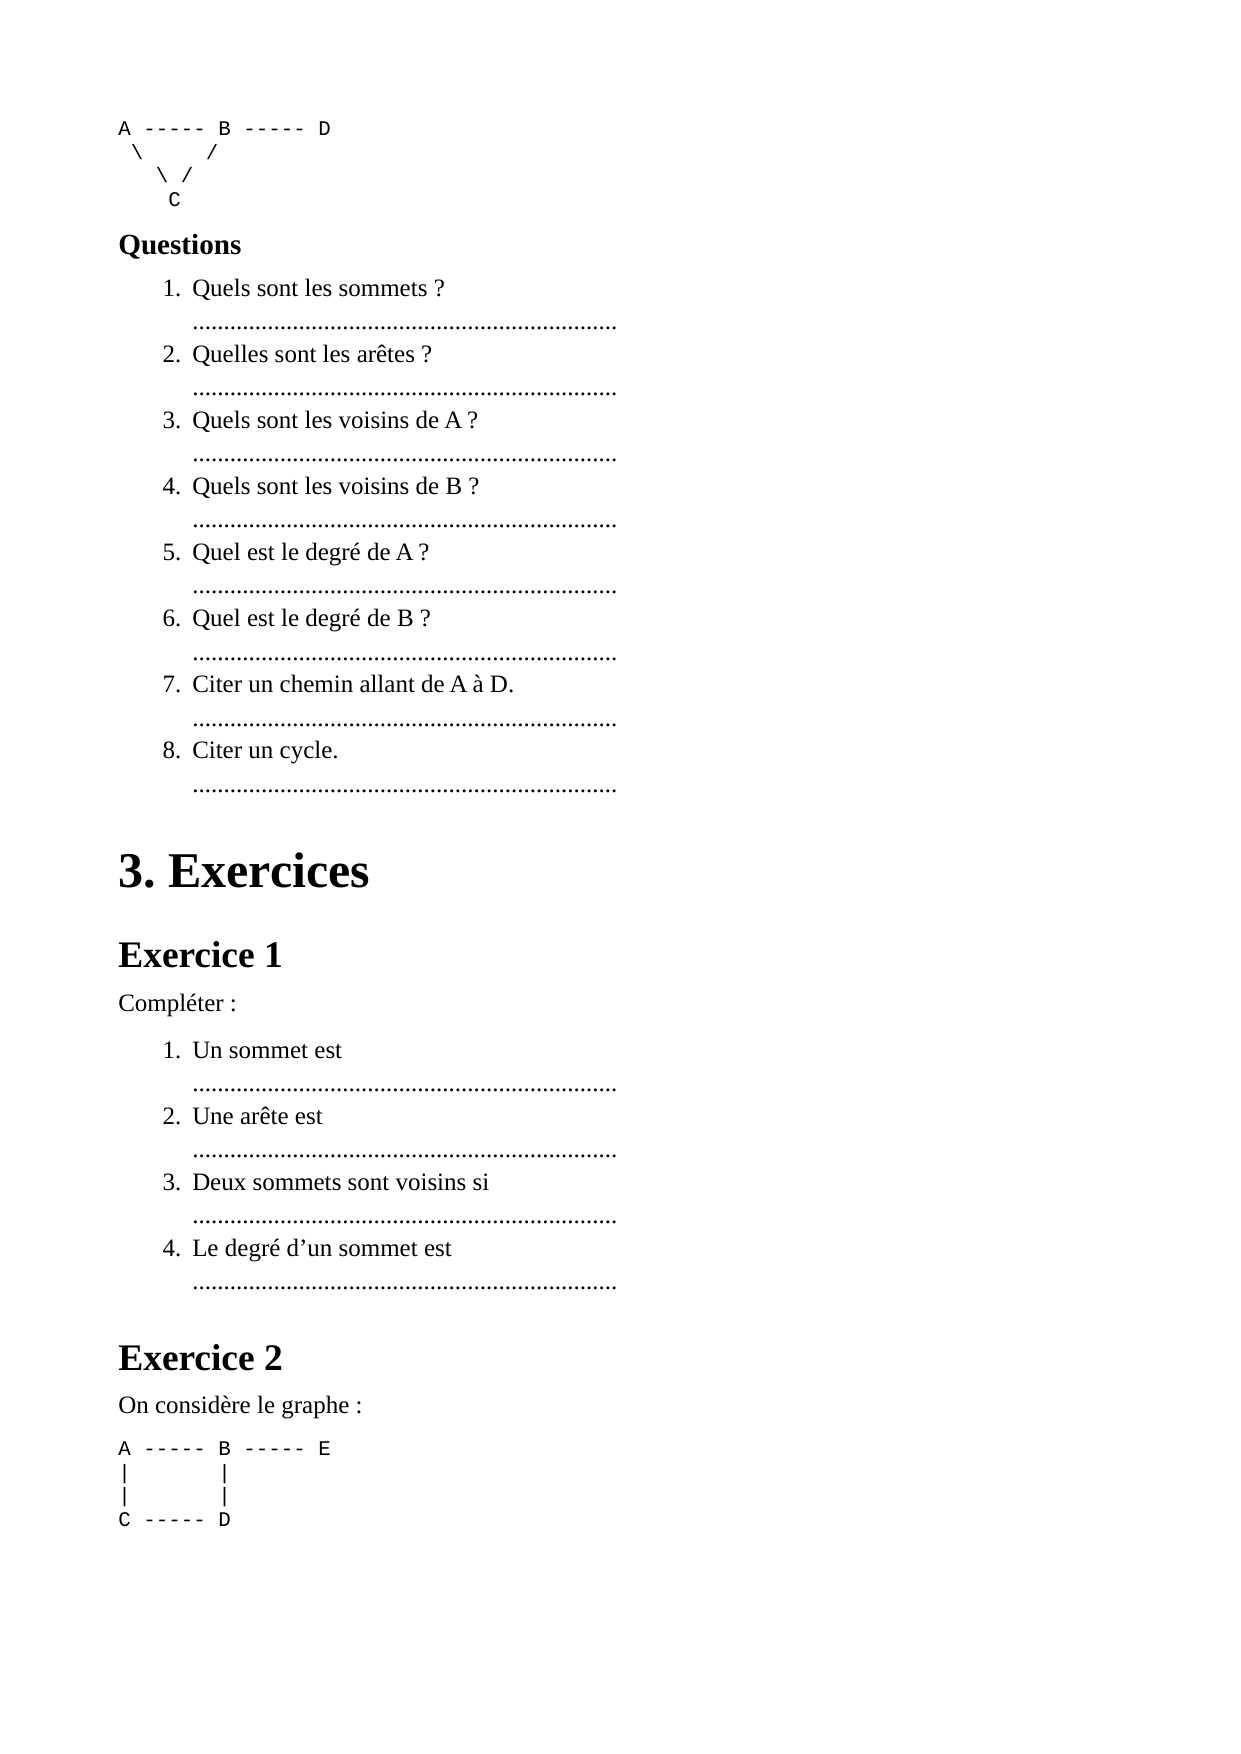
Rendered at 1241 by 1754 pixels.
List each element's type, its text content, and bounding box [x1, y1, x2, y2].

list Quels sont les voisins de A ? .................................................................... [162, 405, 1122, 467]
text \ / [118, 142, 1122, 165]
subtitle Questions [118, 227, 1122, 261]
list Quel est le degré de A ? .................................................................... [162, 537, 1122, 599]
list Le degré d’un sommet est .................................................................... [162, 1233, 1122, 1295]
list Un sommet est .................................................................... [162, 1035, 1122, 1097]
list Une arête est .................................................................... [162, 1101, 1122, 1163]
list Quels sont les sommets ? .................................................................... [162, 273, 1122, 335]
text C [118, 189, 1122, 213]
text Compléter : [118, 988, 1122, 1016]
text C ----- D [118, 1509, 1122, 1533]
subtitle Exercice 1 [118, 932, 1122, 975]
list Deux sommets sont voisins si .................................................................... [162, 1167, 1122, 1229]
text \ / [118, 165, 1122, 189]
list Quel est le degré de B ? .................................................................... [162, 603, 1122, 665]
text A ----- B ----- D [118, 118, 1122, 142]
text | | [118, 1485, 1122, 1509]
text | | [118, 1462, 1122, 1485]
text On considère le graphe : [118, 1391, 1122, 1419]
text A ----- B ----- E [118, 1438, 1122, 1462]
list Quels sont les voisins de B ? .................................................................... [162, 471, 1122, 533]
list Quelles sont les arêtes ? .................................................................... [162, 339, 1122, 401]
list Citer un cycle. .................................................................... [162, 736, 1122, 797]
list Citer un chemin allant de A à D. .................................................................... [162, 669, 1122, 731]
subtitle Exercice 2 [118, 1335, 1122, 1378]
subtitle 3. Exercices [118, 841, 1122, 899]
